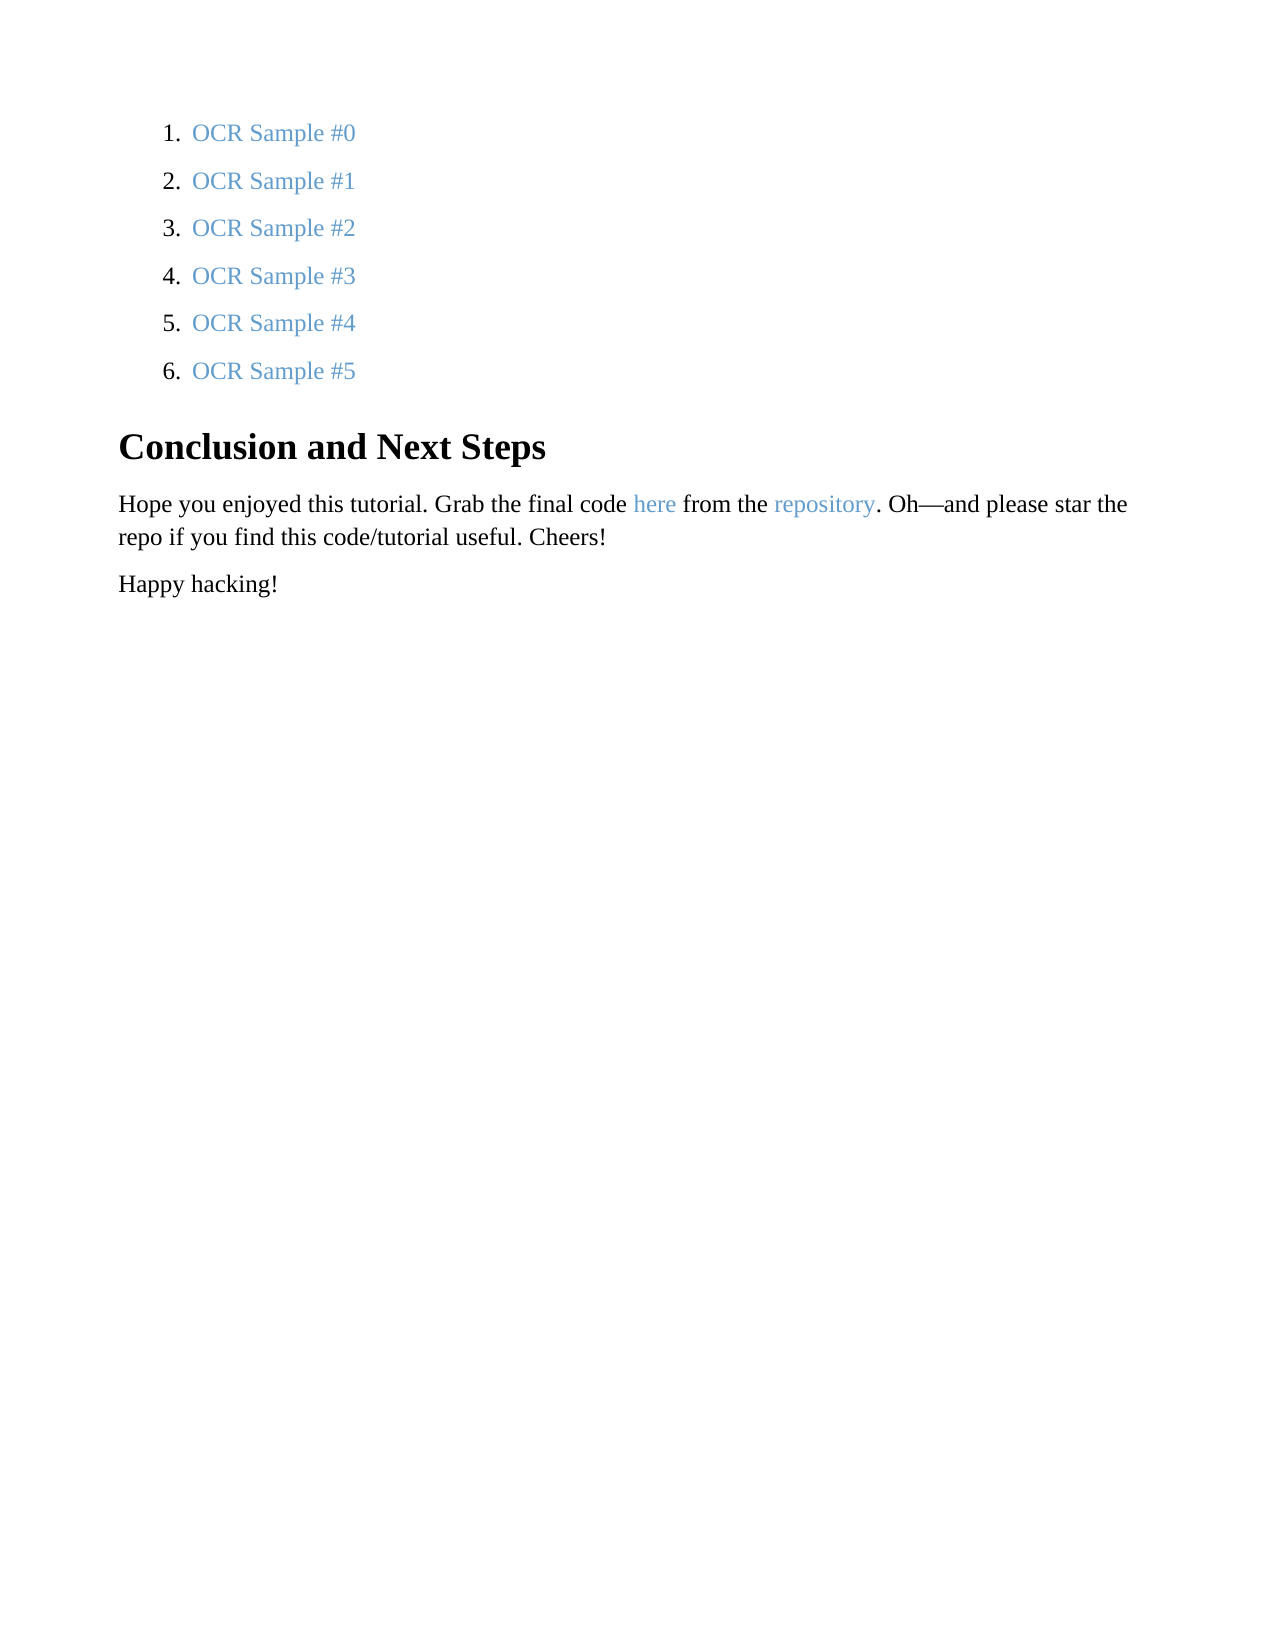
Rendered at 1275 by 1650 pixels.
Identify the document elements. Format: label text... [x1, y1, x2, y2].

list OCR Sample #4 [162, 308, 1157, 337]
text Happy hacking! [118, 569, 1157, 598]
list OCR Sample #5 [162, 356, 1157, 385]
text Hope you enjoyed this tutorial. Grab the final code here from the repository. Oh—and please star the repo if you find this code/tutorial useful. Cheers! [118, 489, 1157, 551]
list OCR Sample #1 [162, 166, 1157, 194]
list OCR Sample #2 [162, 213, 1157, 242]
list OCR Sample #0 [162, 118, 1157, 147]
list OCR Sample #3 [162, 261, 1157, 290]
subtitle Conclusion and Next Steps [118, 424, 1157, 468]
